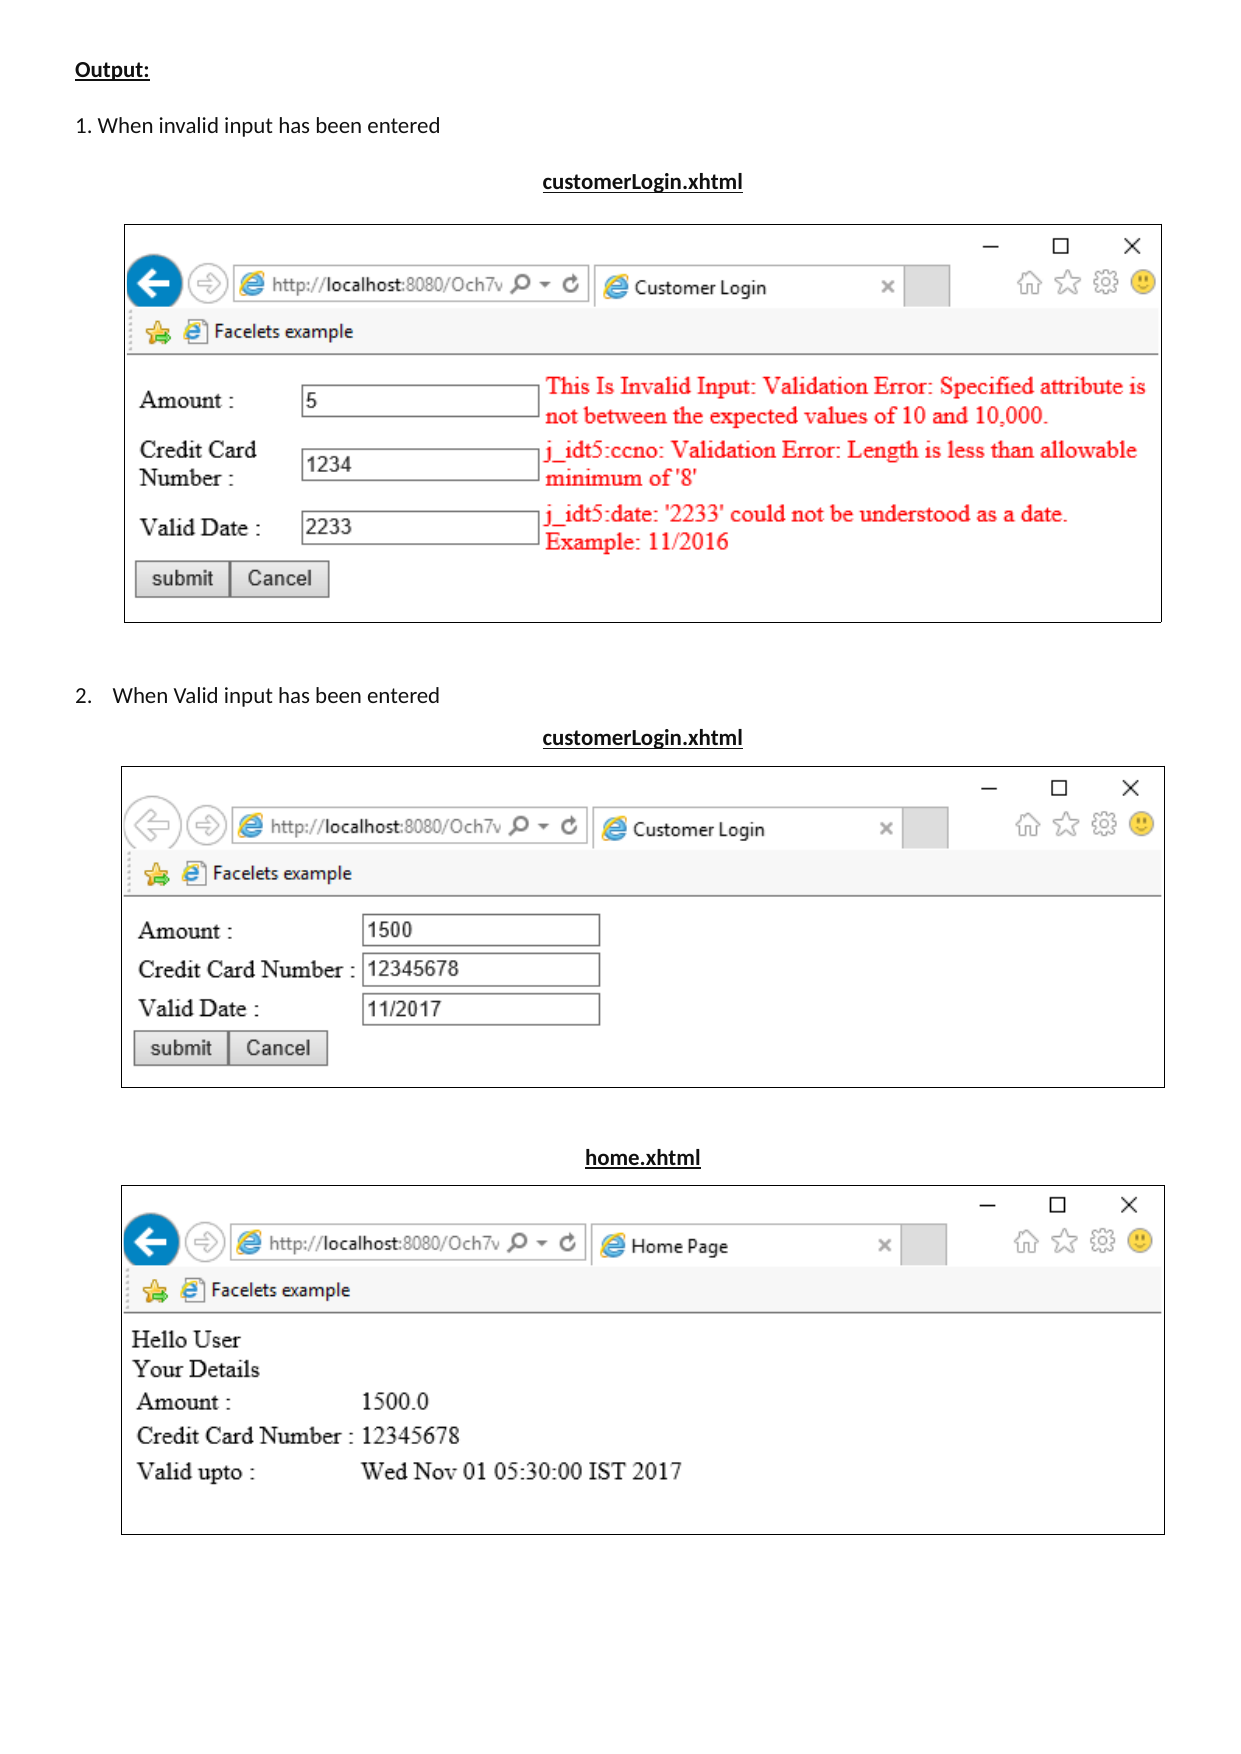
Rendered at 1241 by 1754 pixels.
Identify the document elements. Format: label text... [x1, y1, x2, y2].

text Output: [75, 55, 1210, 83]
text 1. When invalid input has been entered [75, 111, 1210, 139]
text customerLogin.xhtml [75, 167, 1210, 196]
text home.xhtml [75, 1143, 1210, 1171]
text 2. When Valid input has been entered [75, 682, 1210, 709]
text customerLogin.xhtml [75, 723, 1210, 752]
